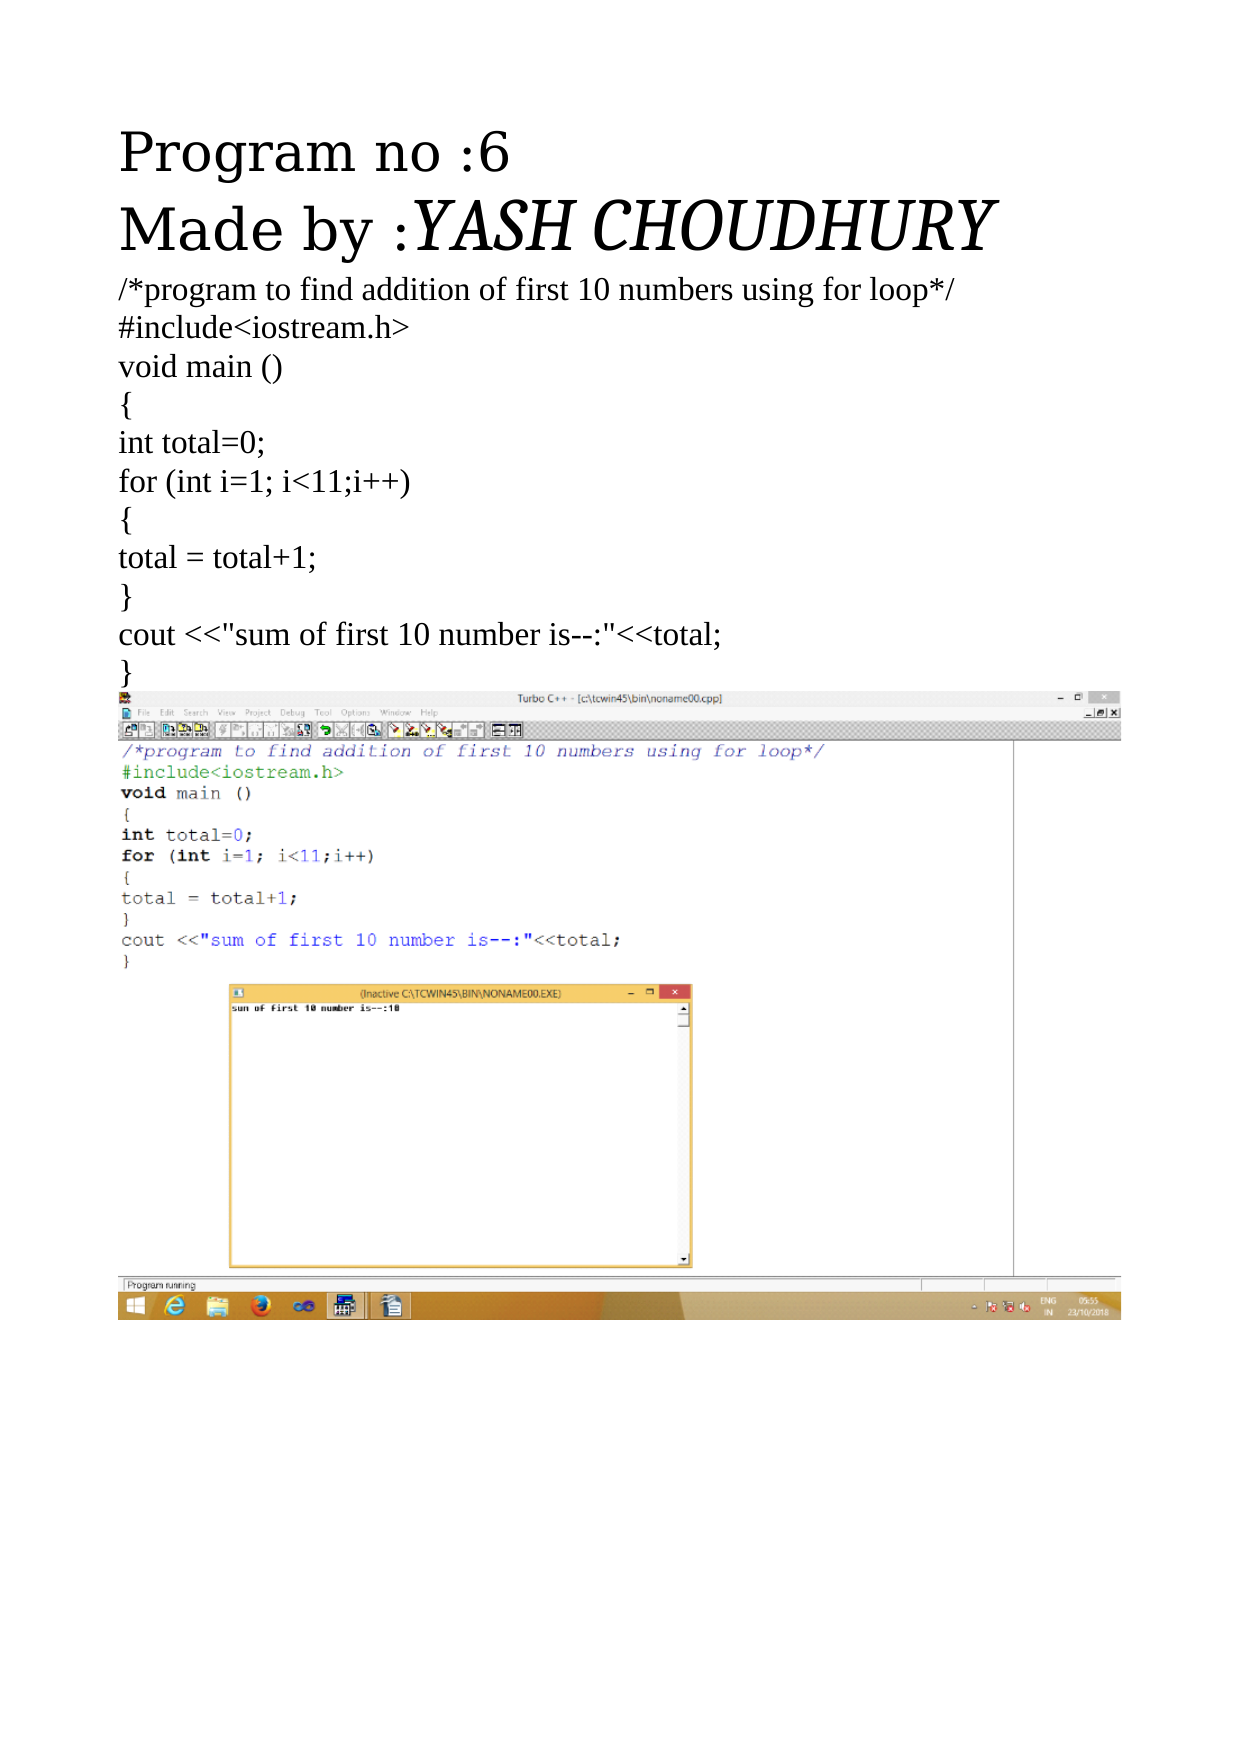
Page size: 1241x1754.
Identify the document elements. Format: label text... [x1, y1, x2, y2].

text int total=0; [118, 423, 1122, 461]
text Program no :6 [118, 118, 1122, 183]
text Made by :YASH CHOUDHURY [118, 183, 1122, 269]
text /*program to find addition of first 10 numbers using for loop*/ [118, 269, 1122, 308]
text { [118, 384, 1122, 423]
text for (int i=1; i<11;i++) [118, 461, 1122, 499]
text void main () [118, 346, 1122, 384]
text { [118, 499, 1122, 538]
text total = total+1; [118, 538, 1122, 576]
text } [118, 576, 1122, 614]
text cout <<"sum of first 10 number is--:"<<total; [118, 614, 1122, 653]
text } [118, 653, 1122, 691]
text #include<iostream.h> [118, 308, 1122, 346]
